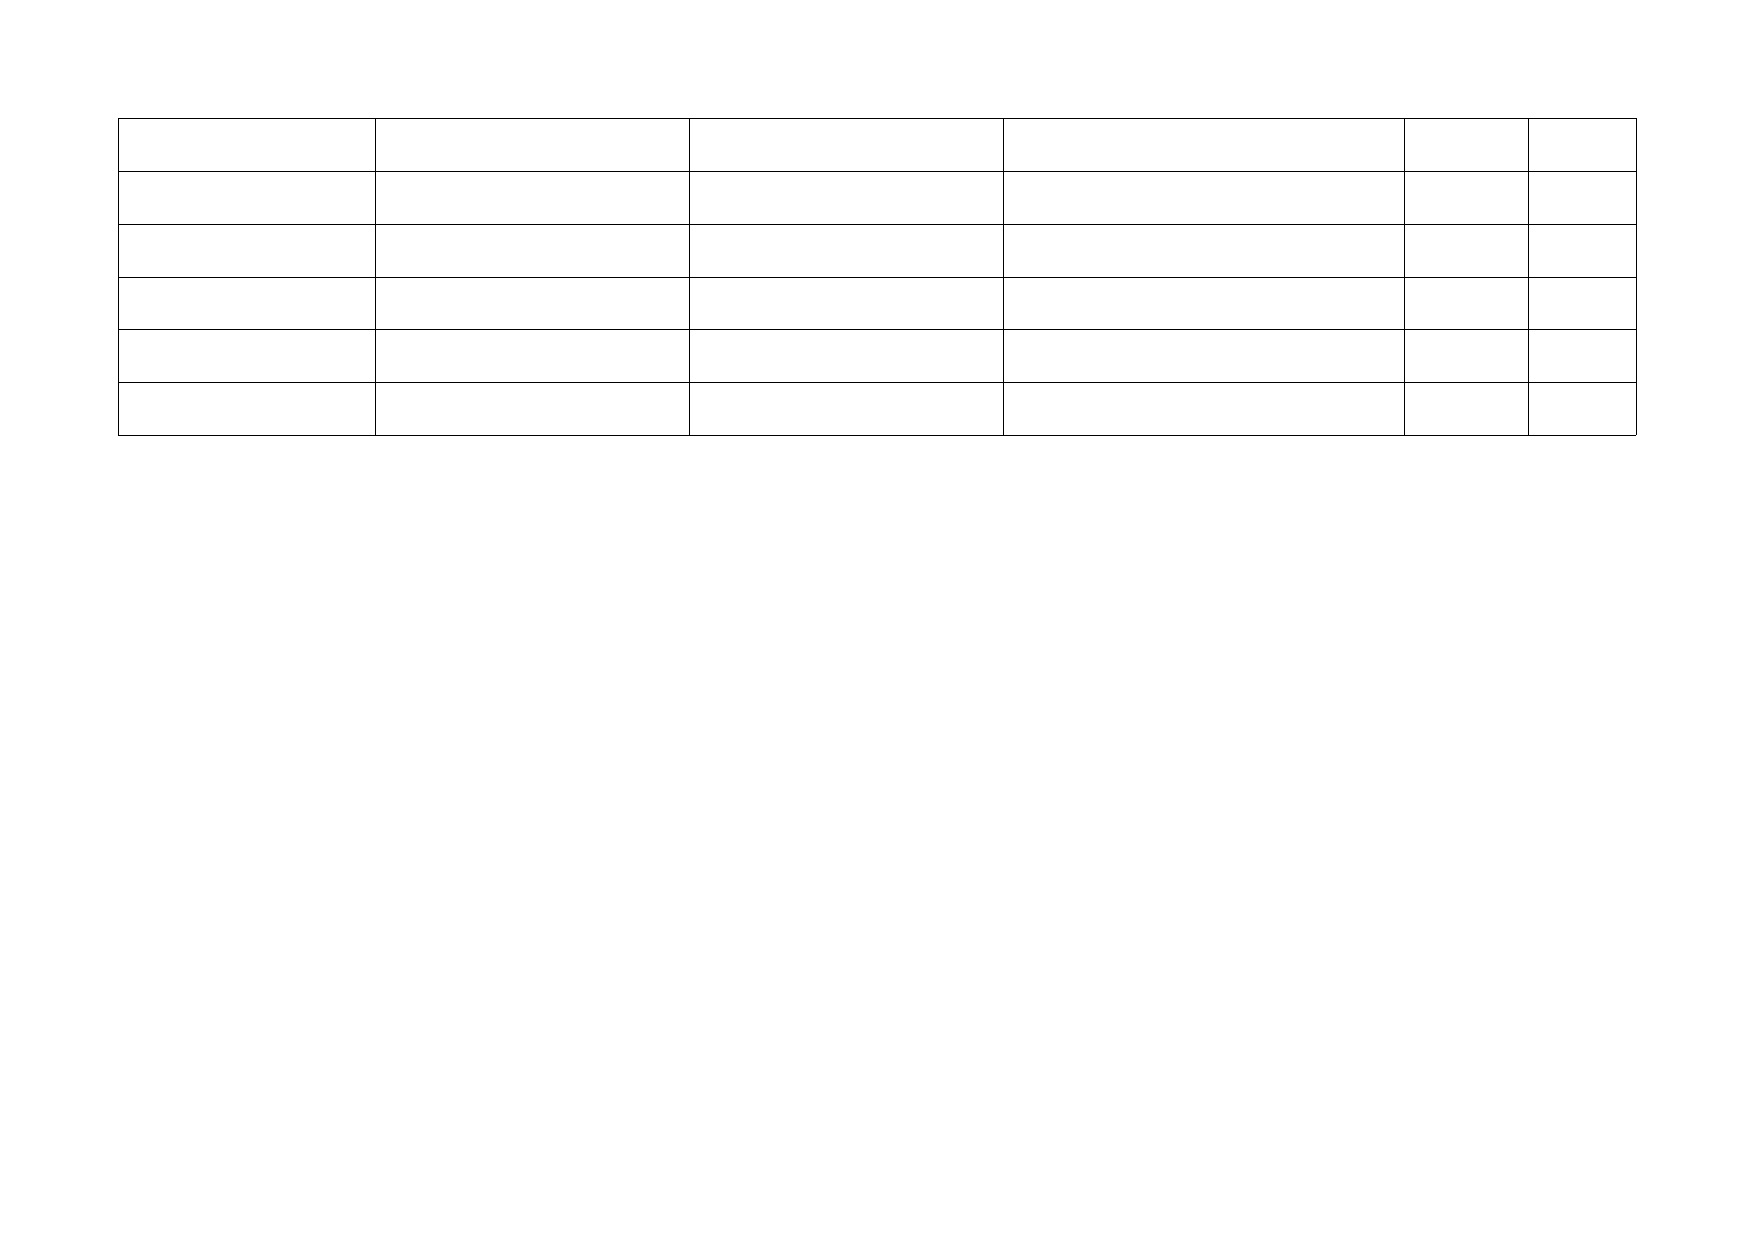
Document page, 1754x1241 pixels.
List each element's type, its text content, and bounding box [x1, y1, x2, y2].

table_cell [1004, 119, 1404, 171]
table_cell [1004, 278, 1404, 329]
table_cell MinMax [119, 119, 375, 171]
table_cell [1405, 119, 1528, 171]
table_cell [1529, 119, 1636, 171]
table_cell [376, 172, 689, 224]
table_cell [376, 119, 689, 171]
table_cell [1405, 330, 1528, 382]
table_cell [690, 119, 1003, 171]
table_cell [690, 330, 1003, 382]
table_cell [1004, 172, 1404, 224]
table_cell [690, 172, 1003, 224]
table_cell [690, 225, 1003, 277]
table_cell [376, 383, 689, 435]
table_cell [1004, 330, 1404, 382]
table_cell [1529, 330, 1636, 382]
table_cell [376, 278, 689, 329]
table_cell [1529, 383, 1636, 435]
table_cell [1529, 225, 1636, 277]
table_cell [690, 383, 1003, 435]
table_cell [376, 330, 689, 382]
table_cell [119, 278, 375, 329]
table_cell [1405, 225, 1528, 277]
table_cell [1529, 172, 1636, 224]
table_cell [119, 172, 375, 224]
table_cell [1004, 383, 1404, 435]
table_cell [1004, 225, 1404, 277]
table_cell [119, 383, 375, 435]
table_cell [690, 278, 1003, 329]
table_cell [1405, 278, 1528, 329]
table_cell [376, 225, 689, 277]
table_cell [1405, 172, 1528, 224]
table_cell [1529, 278, 1636, 329]
table_cell [119, 225, 375, 277]
table_cell [119, 330, 375, 382]
table_cell [1405, 383, 1528, 435]
